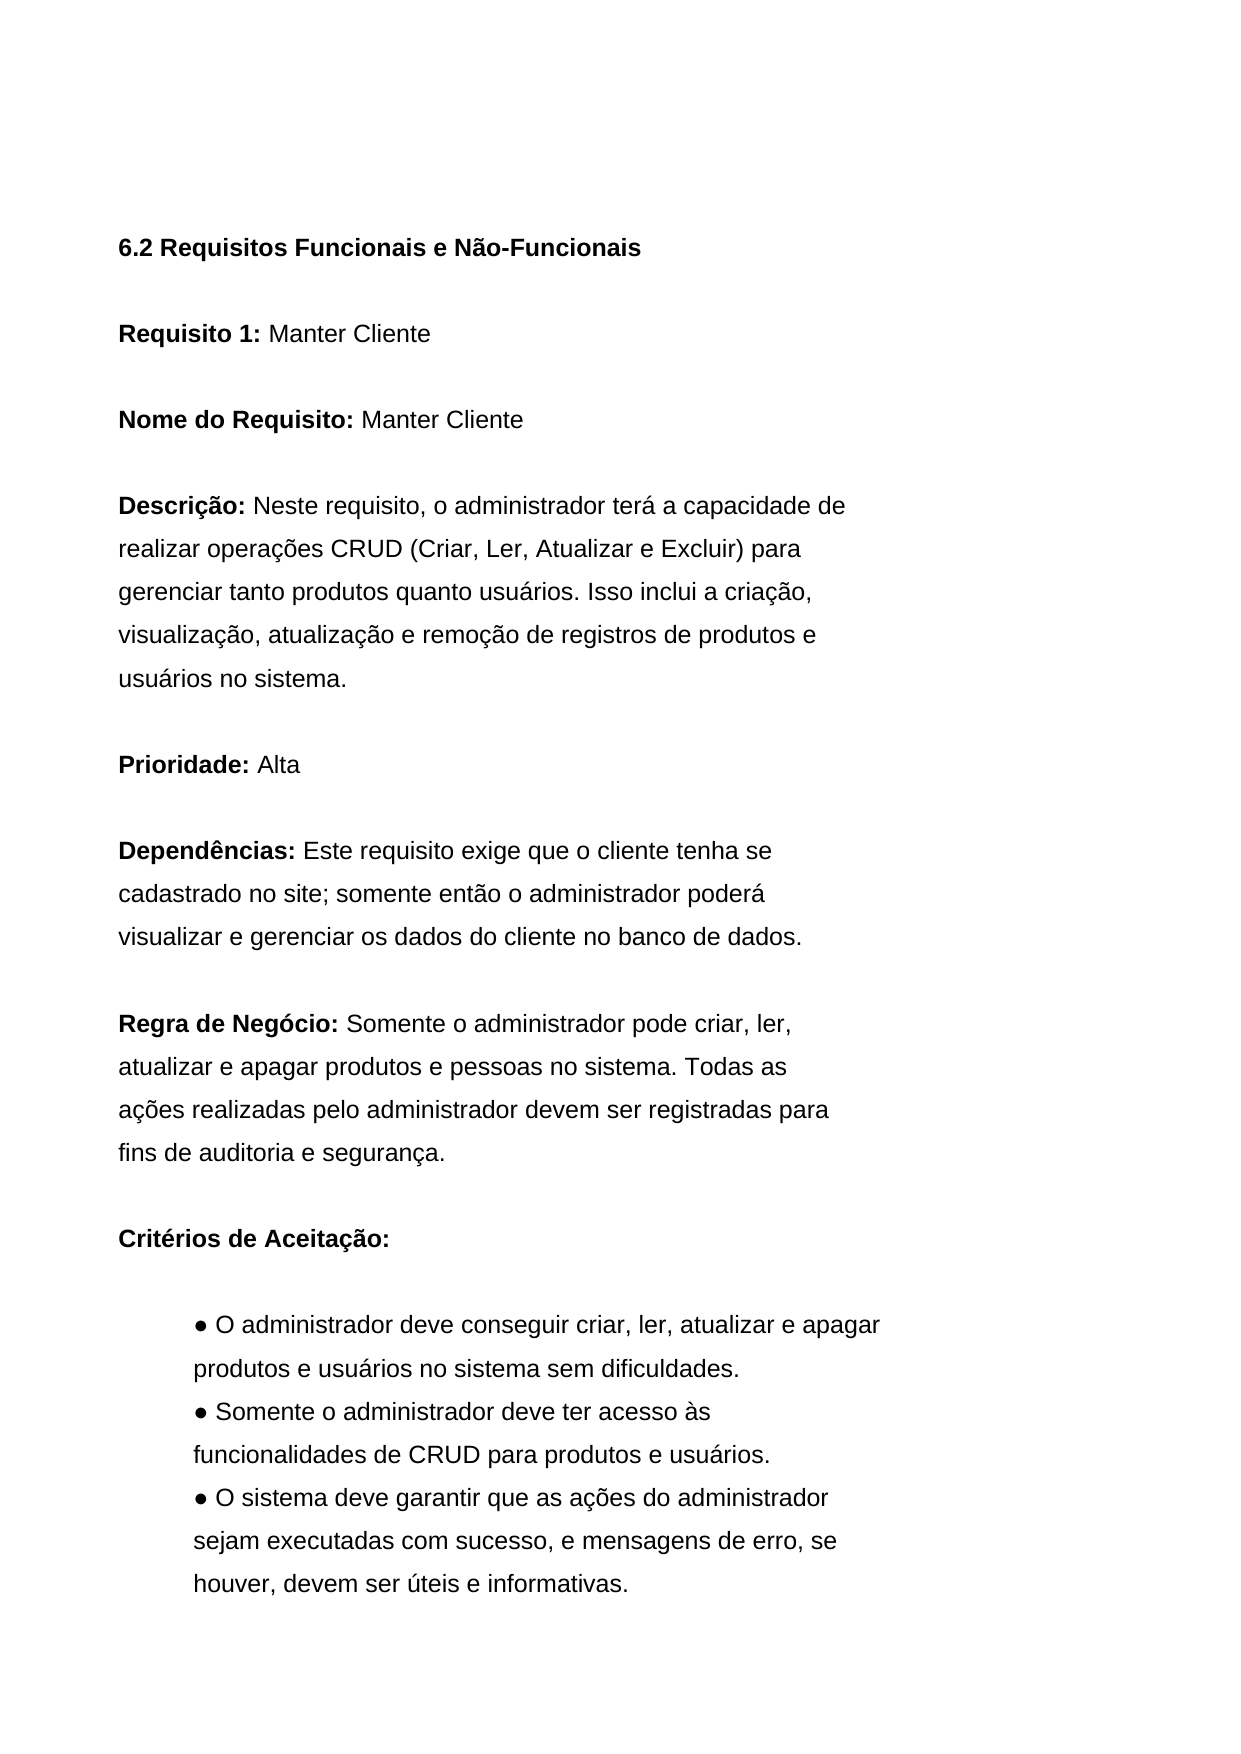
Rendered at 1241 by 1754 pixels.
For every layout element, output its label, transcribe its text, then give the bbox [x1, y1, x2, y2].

text fins de auditoria e segurança. [118, 1138, 1122, 1167]
text 6.2 Requisitos Funcionais e Não-Funcionais [118, 233, 1122, 262]
text visualização, atualização e remoção de registros de produtos e [118, 621, 1122, 649]
text produtos e usuários no sistema sem dificuldades. [193, 1354, 1122, 1382]
text cadastrado no site; somente então o administrador poderá [118, 879, 1122, 908]
text Critérios de Aceitação: [118, 1224, 1122, 1253]
text ● O administrador deve conseguir criar, ler, atualizar e apagar [193, 1311, 1122, 1339]
text Nome do Requisito: Manter Cliente [118, 405, 1122, 434]
text atualizar e apagar produtos e pessoas no sistema. Todas as [118, 1052, 1122, 1081]
text Prioridade: Alta [118, 750, 1122, 779]
text ● Somente o administrador deve ter acesso às [193, 1397, 1122, 1426]
text Requisito 1: Manter Cliente [118, 319, 1122, 347]
text funcionalidades de CRUD para produtos e usuários. [193, 1440, 1122, 1469]
text ● O sistema deve garantir que as ações do administrador [193, 1483, 1122, 1512]
text ações realizadas pelo administrador devem ser registradas para [118, 1095, 1122, 1124]
text sejam executadas com sucesso, e mensagens de erro, se [193, 1526, 1122, 1555]
text realizar operações CRUD (Criar, Ler, Atualizar e Excluir) para [118, 534, 1122, 563]
text usuários no sistema. [118, 664, 1122, 692]
text houver, devem ser úteis e informativas. [193, 1569, 1122, 1598]
text Regra de Negócio: Somente o administrador pode criar, ler, [118, 1009, 1122, 1037]
text Dependências: Este requisito exige que o cliente tenha se [118, 836, 1122, 865]
text visualizar e gerenciar os dados do cliente no banco de dados. [118, 922, 1122, 951]
text Descrição: Neste requisito, o administrador terá a capacidade de [118, 491, 1122, 520]
text gerenciar tanto produtos quanto usuários. Isso inclui a criação, [118, 577, 1122, 606]
